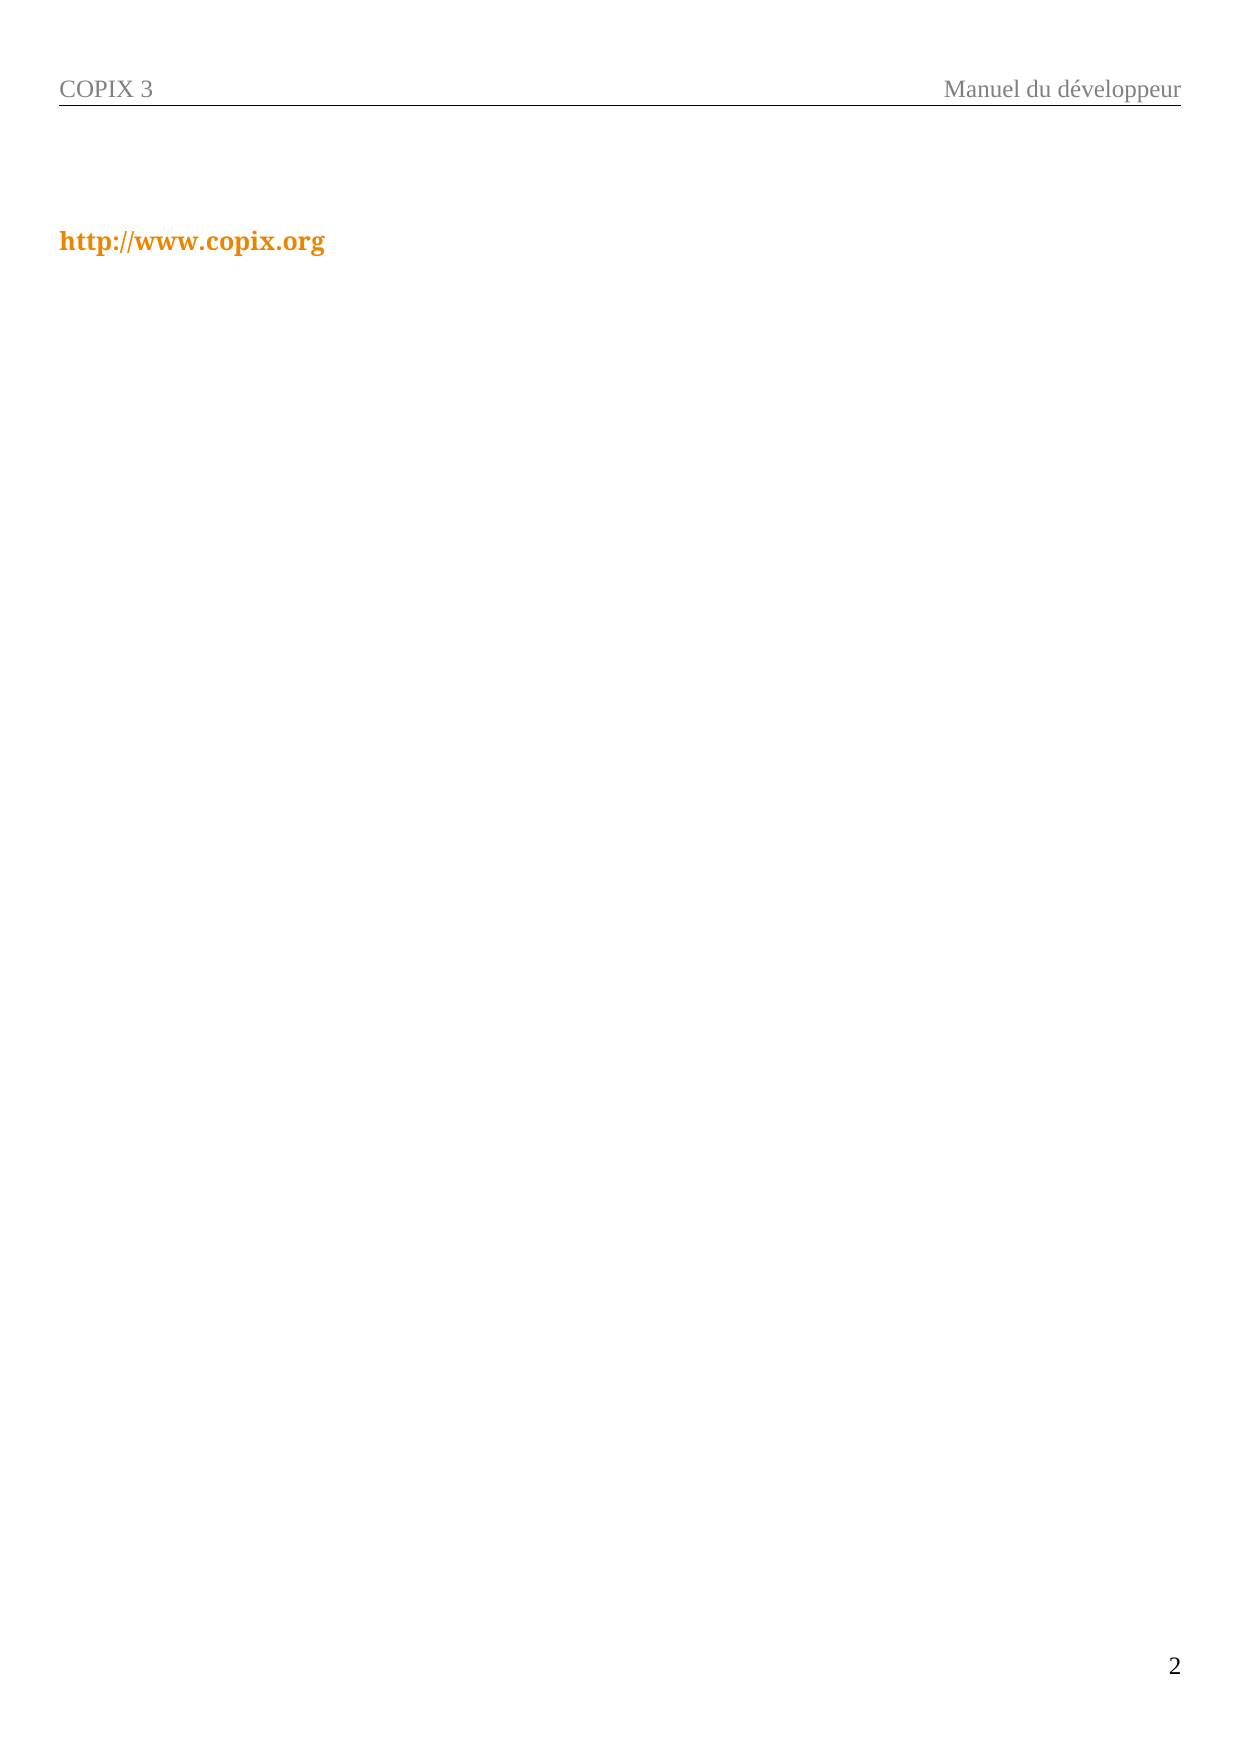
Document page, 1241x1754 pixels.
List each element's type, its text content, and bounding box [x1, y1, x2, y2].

text http://www.copix.org [59, 224, 1181, 258]
